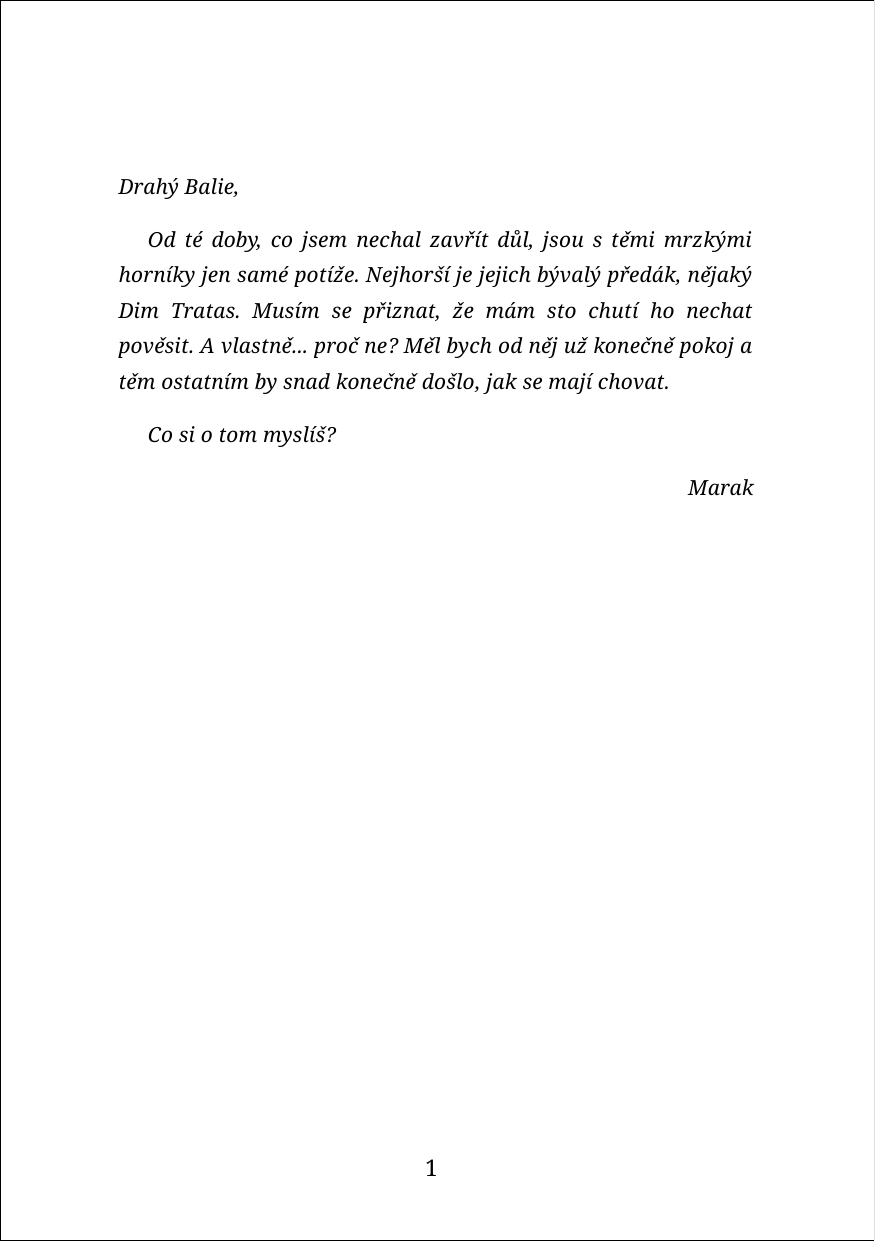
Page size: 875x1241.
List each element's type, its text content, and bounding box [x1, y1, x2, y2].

text Drahý Balie, [118, 172, 756, 200]
text Od té doby, co jsem nechal zavřít důl, jsou s těmi mrzkými horníky jen samé potíže. Nejhorší je jejich bývalý předák, nějaký Dim Tratas. Musím se přiznat, že mám sto chutí ho nechat pověsit. A vlastně... proč ne? Měl bych od něj už konečně pokoj a těm ostatním by snad konečně došlo, jak se mají chovat. [118, 225, 756, 396]
text Marak [118, 473, 756, 502]
text Co si o tom myslíš? [118, 420, 756, 449]
